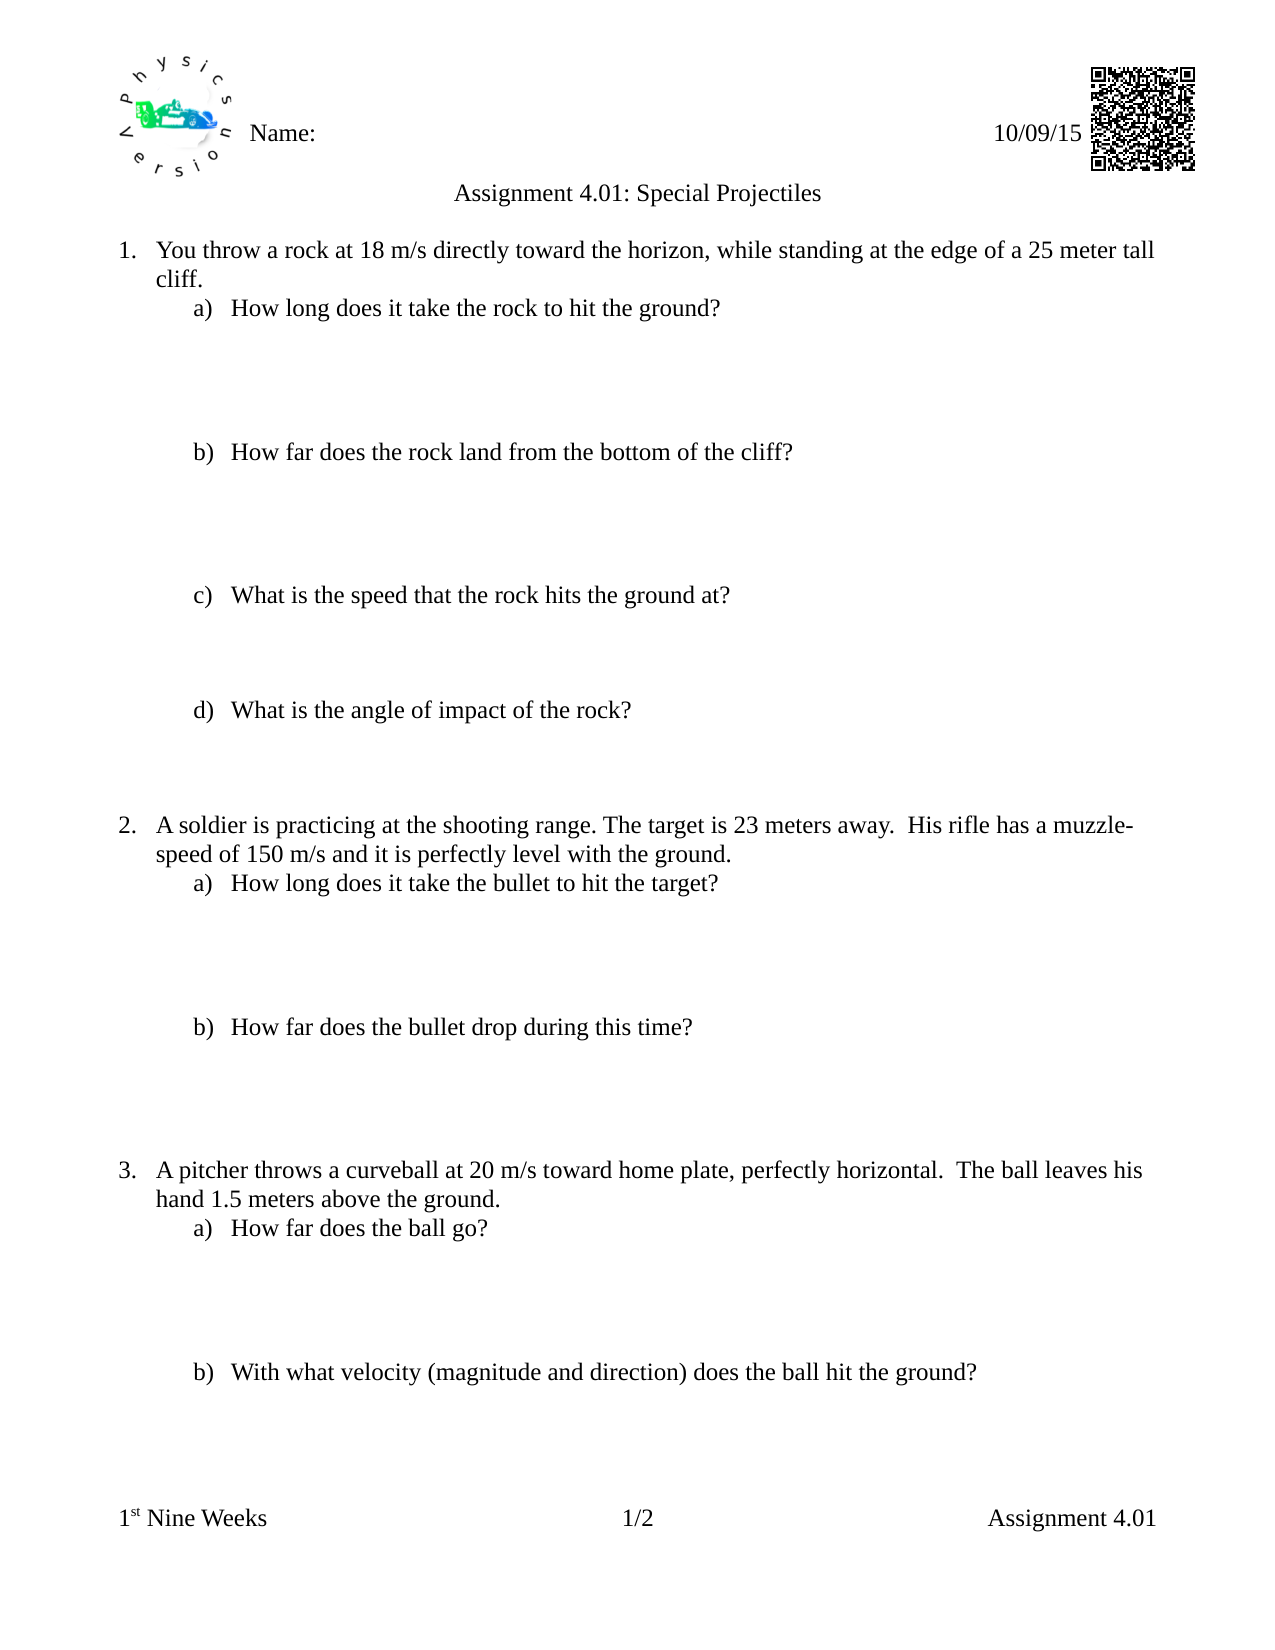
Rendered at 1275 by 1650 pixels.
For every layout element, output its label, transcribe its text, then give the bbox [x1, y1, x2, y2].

picture [119, 56, 232, 177]
list A soldier is practicing at the shooting range. The target is 23 meters away. His rifle has a muzzle-speed of 150 m/s and it is perfectly level with the ground. [118, 811, 1157, 868]
list How far does the rock land from the bottom of the cliff? [193, 437, 1157, 466]
list You throw a rock at 18 m/s directly toward the horizon, while standing at the edge of a 25 meter tall cliff. [118, 236, 1157, 293]
list How long does it take the rock to hit the ground? [193, 293, 1157, 322]
list What is the speed that the rock hits the ground at? [193, 581, 1157, 609]
list How far does the bullet drop during this time? [193, 1012, 1157, 1041]
list With what velocity (magnitude and direction) does the ball hit the ground? [193, 1357, 1157, 1386]
picture [1082, 58, 1203, 179]
text Assignment 4.01: Special Projectiles [118, 176, 1157, 207]
list What is the angle of impact of the rock? [193, 696, 1157, 724]
list A pitcher throws a curveball at 20 m/s toward home plate, perfectly horizontal. The ball leaves his hand 1.5 meters above the ground. [118, 1156, 1157, 1213]
list How far does the ball go? [193, 1213, 1157, 1242]
list How long does it take the bullet to hit the target? [193, 868, 1157, 897]
